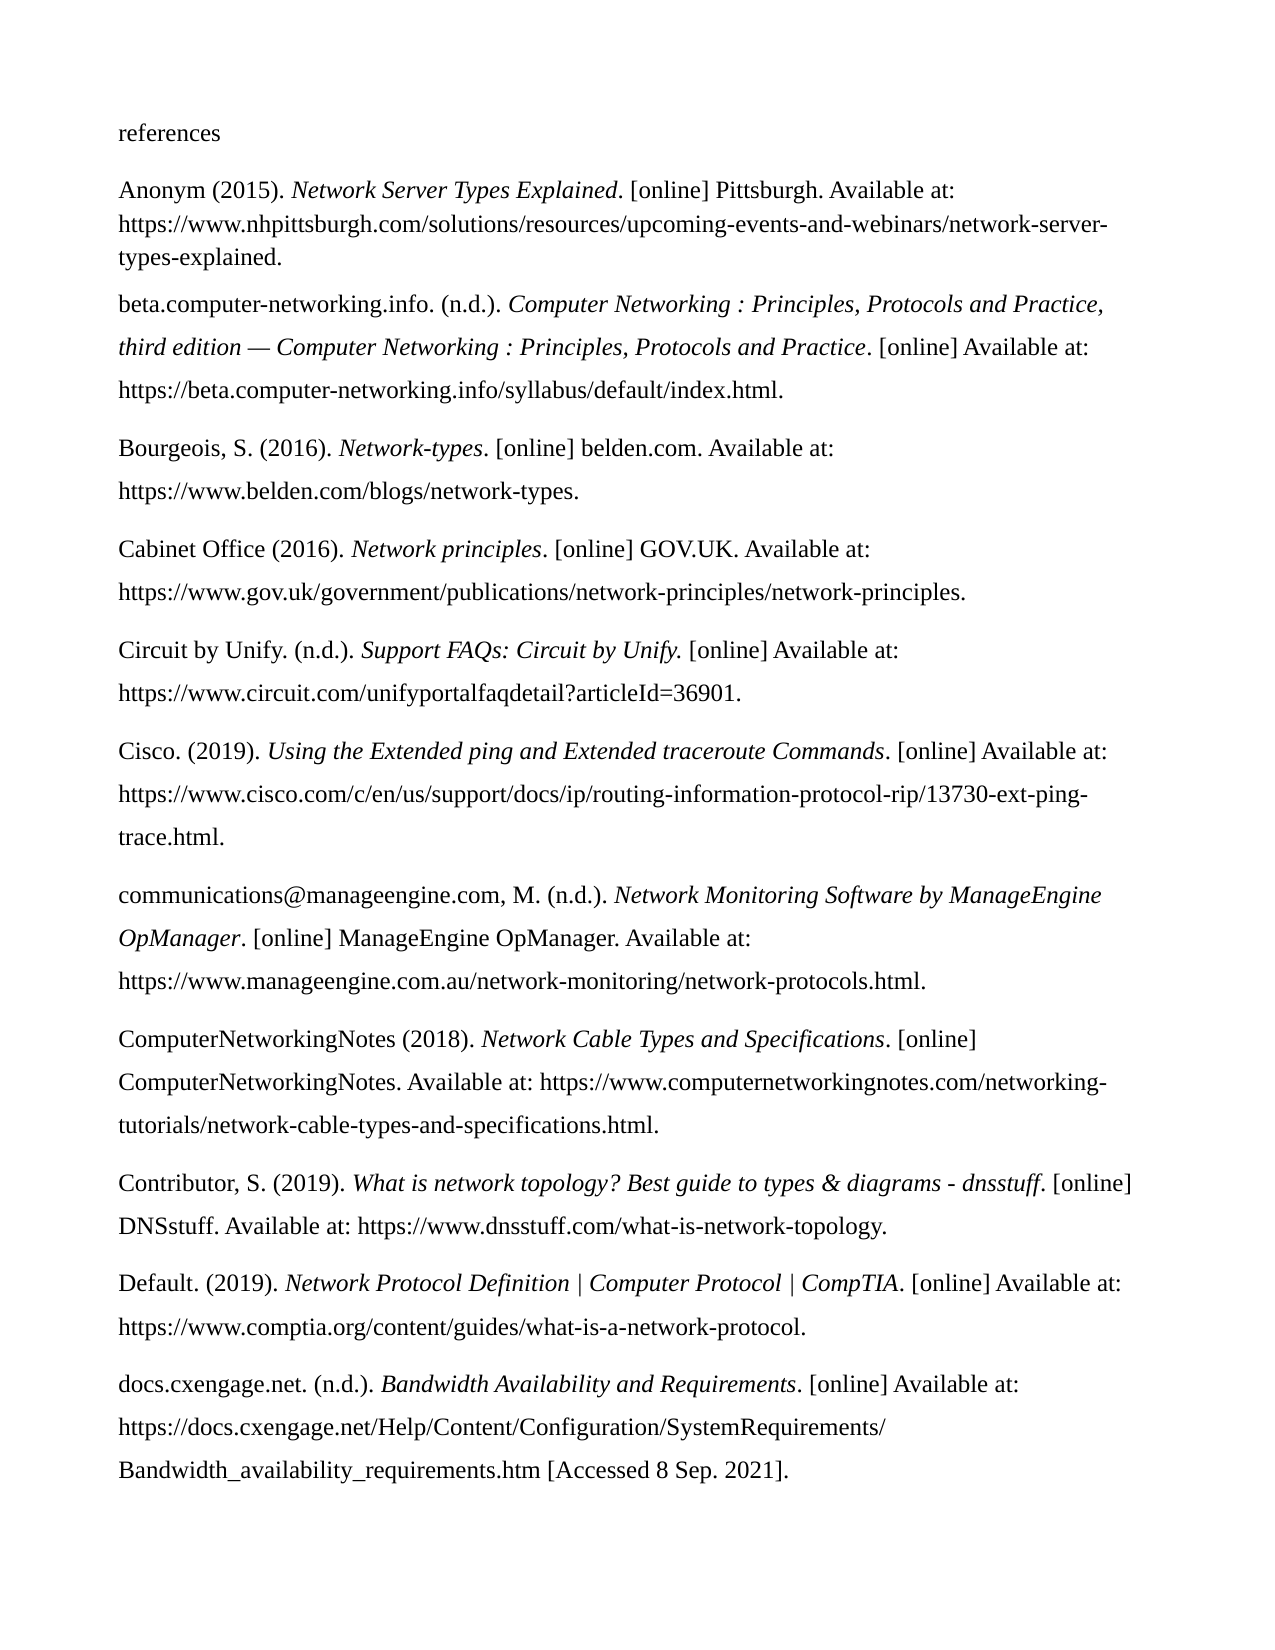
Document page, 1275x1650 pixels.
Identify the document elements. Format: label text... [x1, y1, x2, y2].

text Default. (2019). Network Protocol Definition | Computer Protocol | CompTIA. [online] Available at: https://www.comptia.org/content/guides/what-is-a-network-protocol. [118, 1268, 1157, 1340]
text beta.computer-networking.info. (n.d.). Computer Networking : Principles, Protocols and Practice, third edition — Computer Networking : Principles, Protocols and Practice. [online] Available at: https://beta.computer-networking.info/syllabus/default/index.html. [118, 289, 1157, 404]
text ComputerNetworkingNotes (2018). Network Cable Types and Specifications. [online] ComputerNetworkingNotes. Available at: https://www.computernetworkingnotes.com/networking-tutorials/network-cable-types-and-specifications.html. [118, 1024, 1157, 1139]
text communications@manageengine.com, M. (n.d.). Network Monitoring Software by ManageEngine OpManager. [online] ManageEngine OpManager. Available at: https://www.manageengine.com.au/network-monitoring/network-protocols.html. [118, 880, 1157, 995]
text Circuit by Unify. (n.d.). Support FAQs: Circuit by Unify. [online] Available at: https://www.circuit.com/unifyportalfaqdetail?articleId=36901. [118, 635, 1157, 707]
text Cabinet Office (2016). Network principles. [online] GOV.UK. Available at: https://www.gov.uk/government/publications/network-principles/network-principles. [118, 534, 1157, 606]
text references [118, 118, 1157, 147]
text Cisco. (2019). Using the Extended ping and Extended traceroute Commands. [online] Available at: https://www.cisco.com/c/en/us/support/docs/ip/routing-information-protocol-rip/13730-ext-ping-trace.html. [118, 736, 1157, 851]
text Contributor, S. (2019). What is network topology? Best guide to types & diagrams - dnsstuff. [online] DNSstuff. Available at: https://www.dnsstuff.com/what-is-network-topology. [118, 1168, 1157, 1239]
text Anonym (2015). Network Server Types Explained. [online] Pittsburgh. Available at: https://www.nhpittsburgh.com/solutions/resources/upcoming-events-and-webinars/network-server-types-explained. [118, 176, 1157, 270]
text Bourgeois, S. (2016). Network-types. [online] belden.com. Available at: https://www.belden.com/blogs/network-types. [118, 433, 1157, 505]
text docs.cxengage.net. (n.d.). Bandwidth Availability and Requirements. [online] Available at: https://docs.cxengage.net/Help/Content/Configuration/SystemRequirements/Bandwidth_availability_requirements.htm [Accessed 8 Sep. 2021]. [118, 1369, 1157, 1484]
